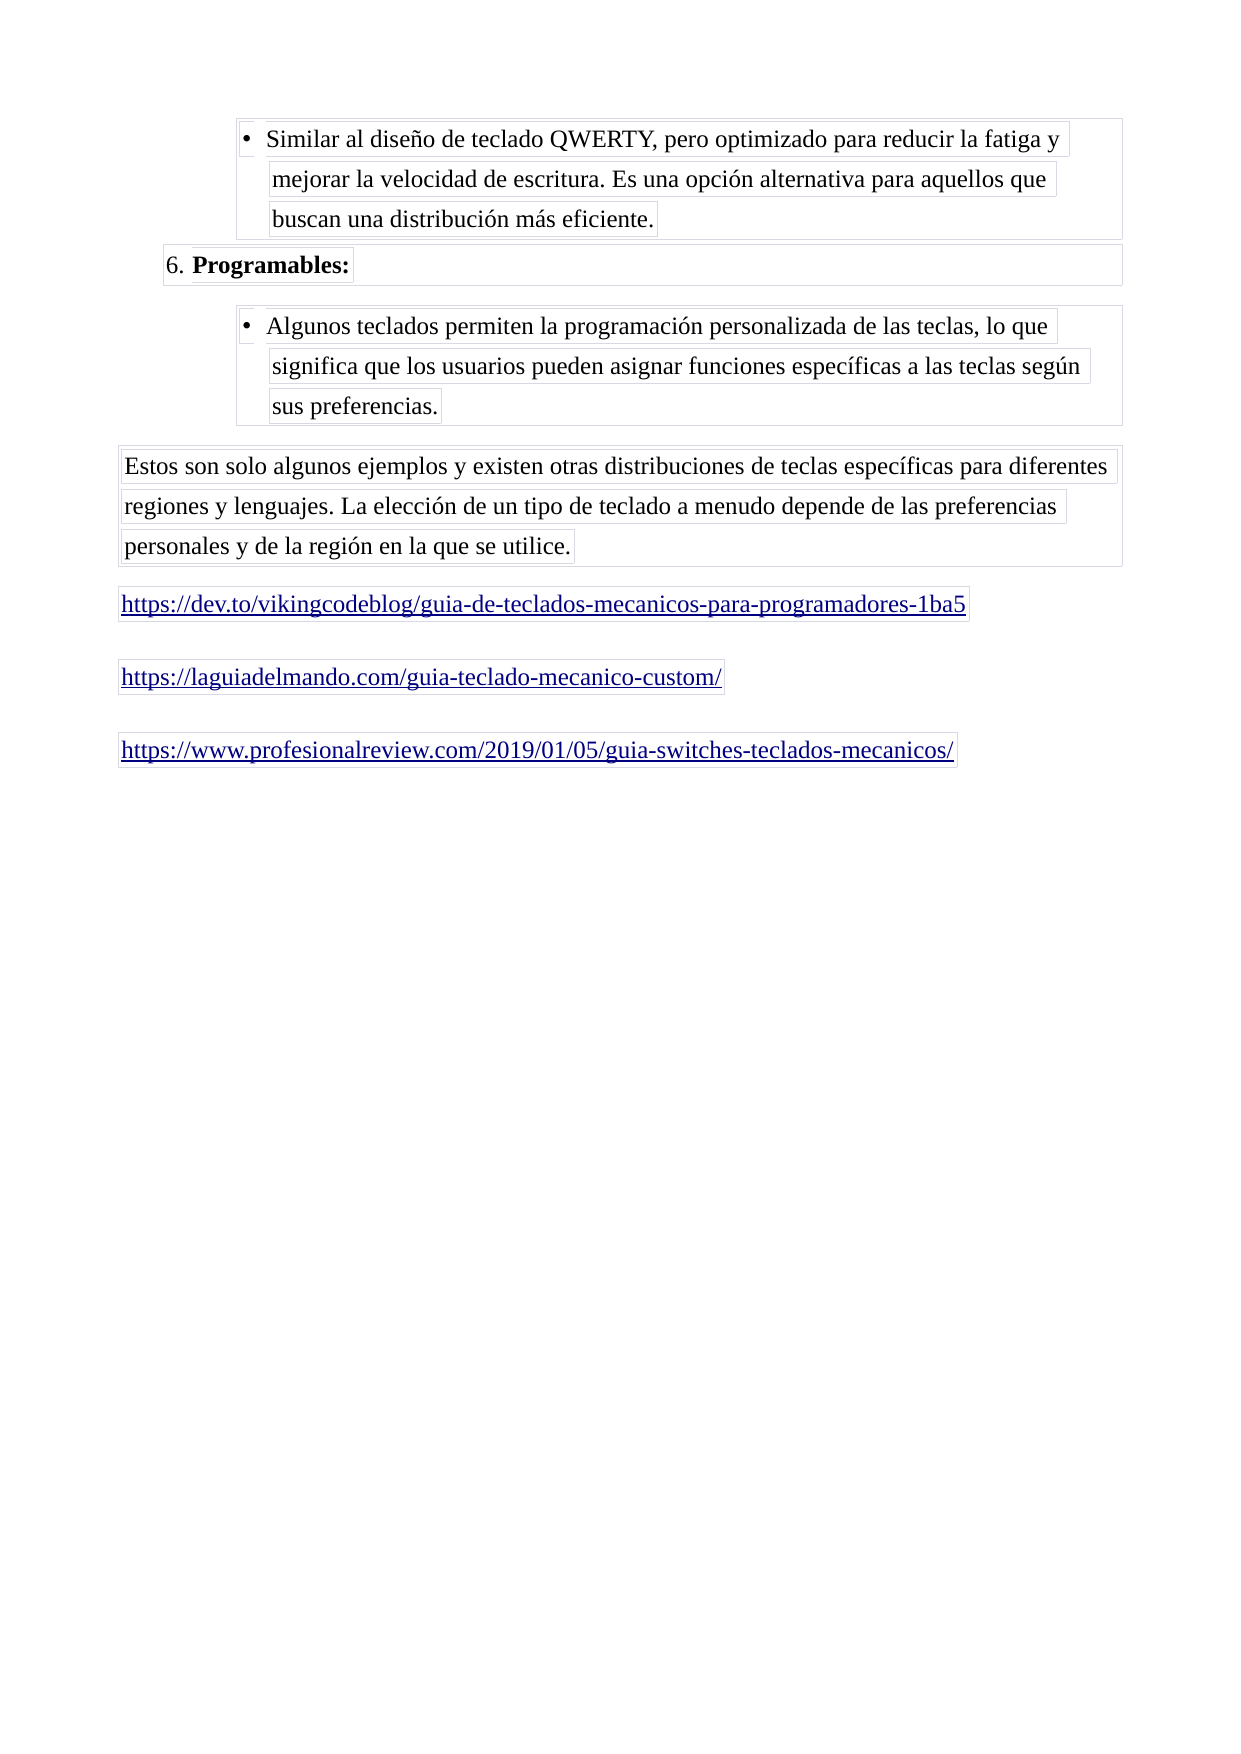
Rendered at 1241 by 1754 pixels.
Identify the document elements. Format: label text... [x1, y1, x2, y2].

text https://laguiadelmando.com/guia-teclado-mecanico-custom/ [119, 660, 724, 694]
list Algunos teclados permiten la programación personalizada de las teclas, lo que significa que los usuarios pueden asignar funciones específicas a las teclas según sus preferencias. [237, 306, 1122, 425]
text Estos son solo algunos ejemplos y existen otras distribuciones de teclas específicas para diferentes regiones y lenguajes. La elección de un tipo de teclado a menudo depende de las preferencias personales y de la región en la que se utilice. [119, 446, 1122, 566]
text https://dev.to/vikingcodeblog/guia-de-teclados-mecanicos-para-programadores-1ba5 [119, 587, 969, 621]
text [970, 586, 1122, 621]
text [725, 659, 1122, 694]
list Programables: [164, 245, 1122, 285]
text [958, 732, 1122, 767]
text https://www.profesionalreview.com/2019/01/05/guia-switches-teclados-mecanicos/ [119, 733, 957, 767]
list Similar al diseño de teclado QWERTY, pero optimizado para reducir la fatiga y mejorar la velocidad de escritura. Es una opción alternativa para aquellos que buscan una distribución más eficiente. [237, 119, 1122, 239]
